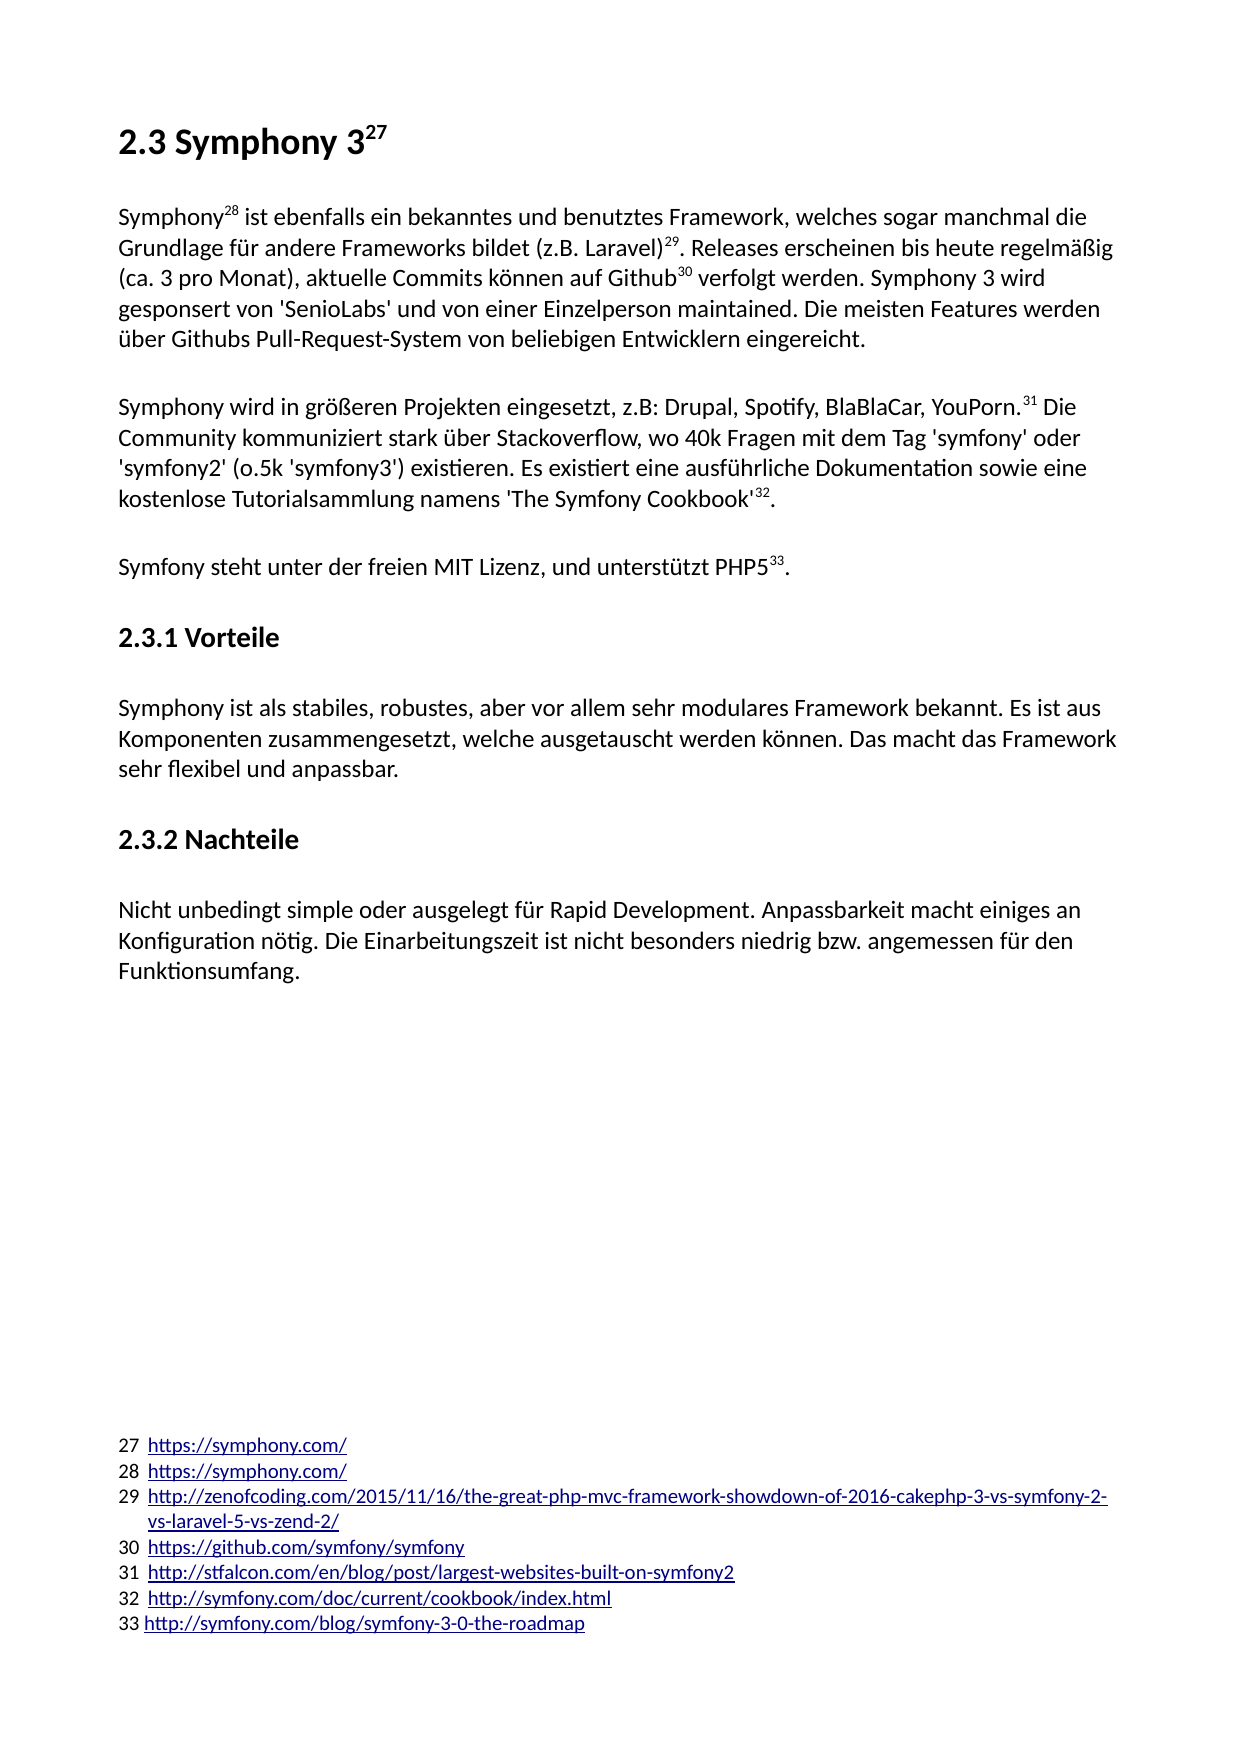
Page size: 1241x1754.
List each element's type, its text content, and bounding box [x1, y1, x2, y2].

subtitle 2.3 Symphony 3 [118, 118, 1122, 164]
text https://symphony.com/ [118, 1432, 1122, 1458]
text http://symfony.com/doc/current/cookbook/index.html [118, 1585, 1122, 1610]
text http://symfony.com/blog/symfony-3-0-the-roadmap [118, 1610, 1122, 1636]
text https://symphony.com/ [118, 1458, 1122, 1483]
text Symfony steht unter der freien MIT Lizenz, und unterstützt PHP5. [118, 551, 1122, 582]
text Symphony ist ebenfalls ein bekanntes und benutztes Framework, welches sogar manchmal die Grundlage für andere Frameworks bildet (z.B. Laravel). Releases erscheinen bis heute regelmäßig (ca. 3 pro Monat), aktuelle Commits können auf Github verfolgt werden. Symphony 3 wird gesponsert von 'SenioLabs' und von einer Einzelperson maintained. Die meisten Features werden über Githubs Pull-Request-System von beliebigen Entwicklern eingereicht. [118, 201, 1122, 354]
text Nicht unbedingt simple oder ausgelegt für Rapid Development. Anpassbarkeit macht einiges an Konfiguration nötig. Die Einarbeitungszeit ist nicht besonders niedrig bzw. angemessen für den Funktionsumfang. [118, 894, 1122, 986]
subtitle 2.3.1 Vorteile [118, 619, 1122, 655]
subtitle 2.3.2 Nachteile [118, 821, 1122, 857]
text http://stfalcon.com/en/blog/post/largest-websites-built-on-symfony2 [118, 1559, 1122, 1585]
text Symphony wird in größeren Projekten eingesetzt, z.B: Drupal, Spotify, BlaBlaCar, YouPorn. Die Community kommuniziert stark über Stackoverflow, wo 40k Fragen mit dem Tag 'symfony' oder 'symfony2' (o.5k 'symfony3') existieren. Es existiert eine ausführliche Dokumentation sowie eine kostenlose Tutorialsammlung namens 'The Symfony Cookbook'. [118, 392, 1122, 514]
text https://github.com/symfony/symfony [118, 1534, 1122, 1559]
text http://zenofcoding.com/2015/11/16/the-great-php-mvc-framework-showdown-of-2016-cakephp-3-vs-symfony-2-vs-laravel-5-vs-zend-2/ [118, 1483, 1122, 1534]
text Symphony ist als stabiles, robustes, aber vor allem sehr modulares Framework bekannt. Es ist aus Komponenten zusammengesetzt, welche ausgetauscht werden können. Das macht das Framework sehr flexibel und anpassbar. [118, 692, 1122, 784]
